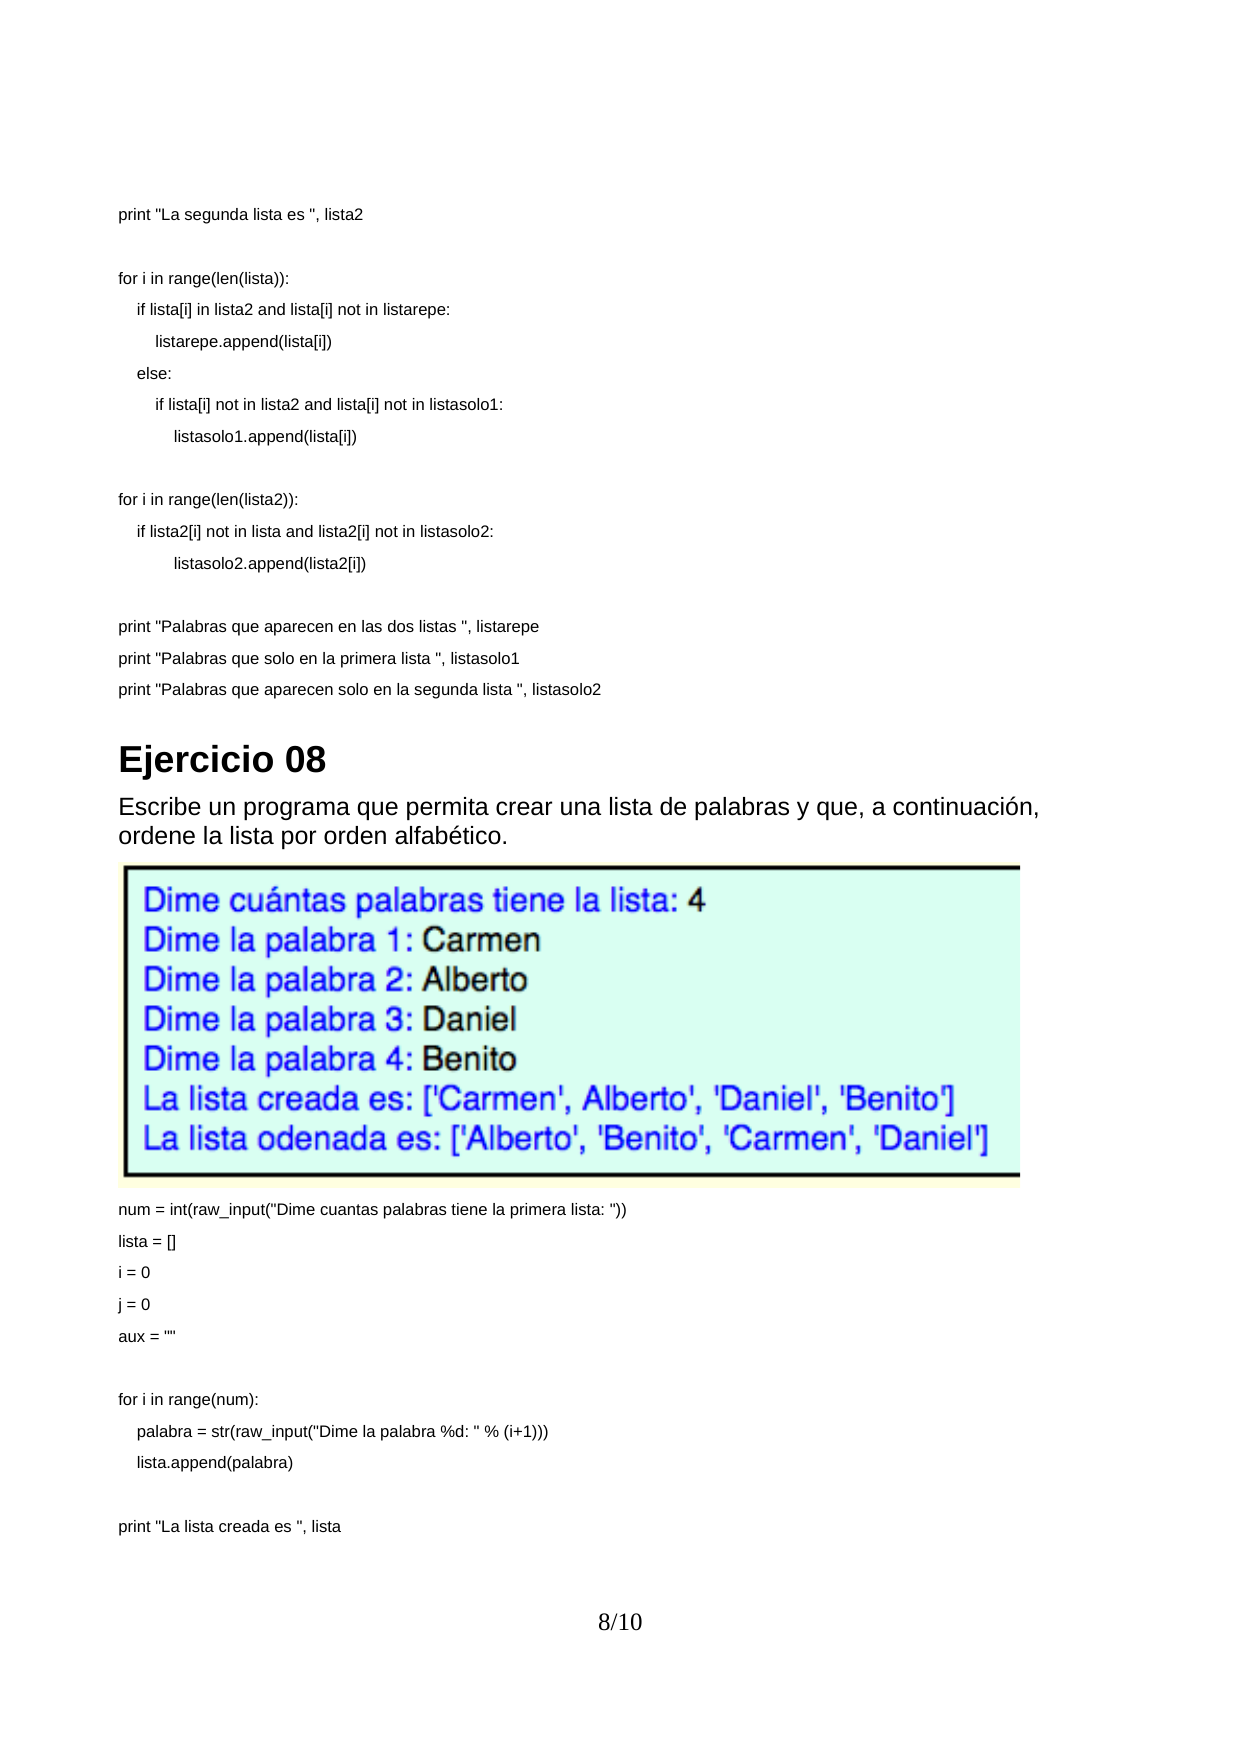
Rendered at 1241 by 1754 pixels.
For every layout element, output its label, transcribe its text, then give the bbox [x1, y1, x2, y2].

text print "Palabras que aparecen solo en la segunda lista ", listasolo2 [118, 680, 1122, 699]
text print "La segunda lista es ", lista2 [118, 205, 1122, 224]
text if lista2[i] not in lista and lista2[i] not in listasolo2: [118, 522, 1122, 541]
text listasolo1.append(lista[i]) [118, 427, 1122, 446]
text else: [118, 363, 1122, 383]
text for i in range(num): [118, 1390, 1122, 1409]
text j = 0 [118, 1295, 1122, 1314]
subtitle Ejercicio 08 [118, 737, 1122, 780]
text listarepe.append(lista[i]) [118, 332, 1122, 351]
text num = int(raw_input("Dime cuantas palabras tiene la primera lista: ")) [118, 1200, 1122, 1219]
text print "La lista creada es ", lista [118, 1516, 1122, 1536]
text for i in range(len(lista)): [118, 268, 1122, 288]
picture [118, 862, 1020, 1188]
text palabra = str(raw_input("Dime la palabra %d: " % (i+1))) [118, 1421, 1122, 1441]
text if lista[i] in lista2 and lista[i] not in listarepe: [118, 300, 1122, 319]
text i = 0 [118, 1263, 1122, 1282]
text listasolo2.append(lista2[i]) [118, 553, 1122, 573]
text print "Palabras que solo en la primera lista ", listasolo1 [118, 648, 1122, 668]
text if lista[i] not in lista2 and lista[i] not in listasolo1: [118, 395, 1122, 414]
text aux = "" [118, 1326, 1122, 1346]
text Escribe un programa que permita crear una lista de palabras y que, a continuación, ordene la lista por orden alfabético. [118, 792, 1122, 850]
text lista = [] [118, 1231, 1122, 1251]
text print "Palabras que aparecen en las dos listas ", listarepe [118, 617, 1122, 636]
text for i in range(len(lista2)): [118, 490, 1122, 509]
text lista.append(palabra) [118, 1453, 1122, 1472]
